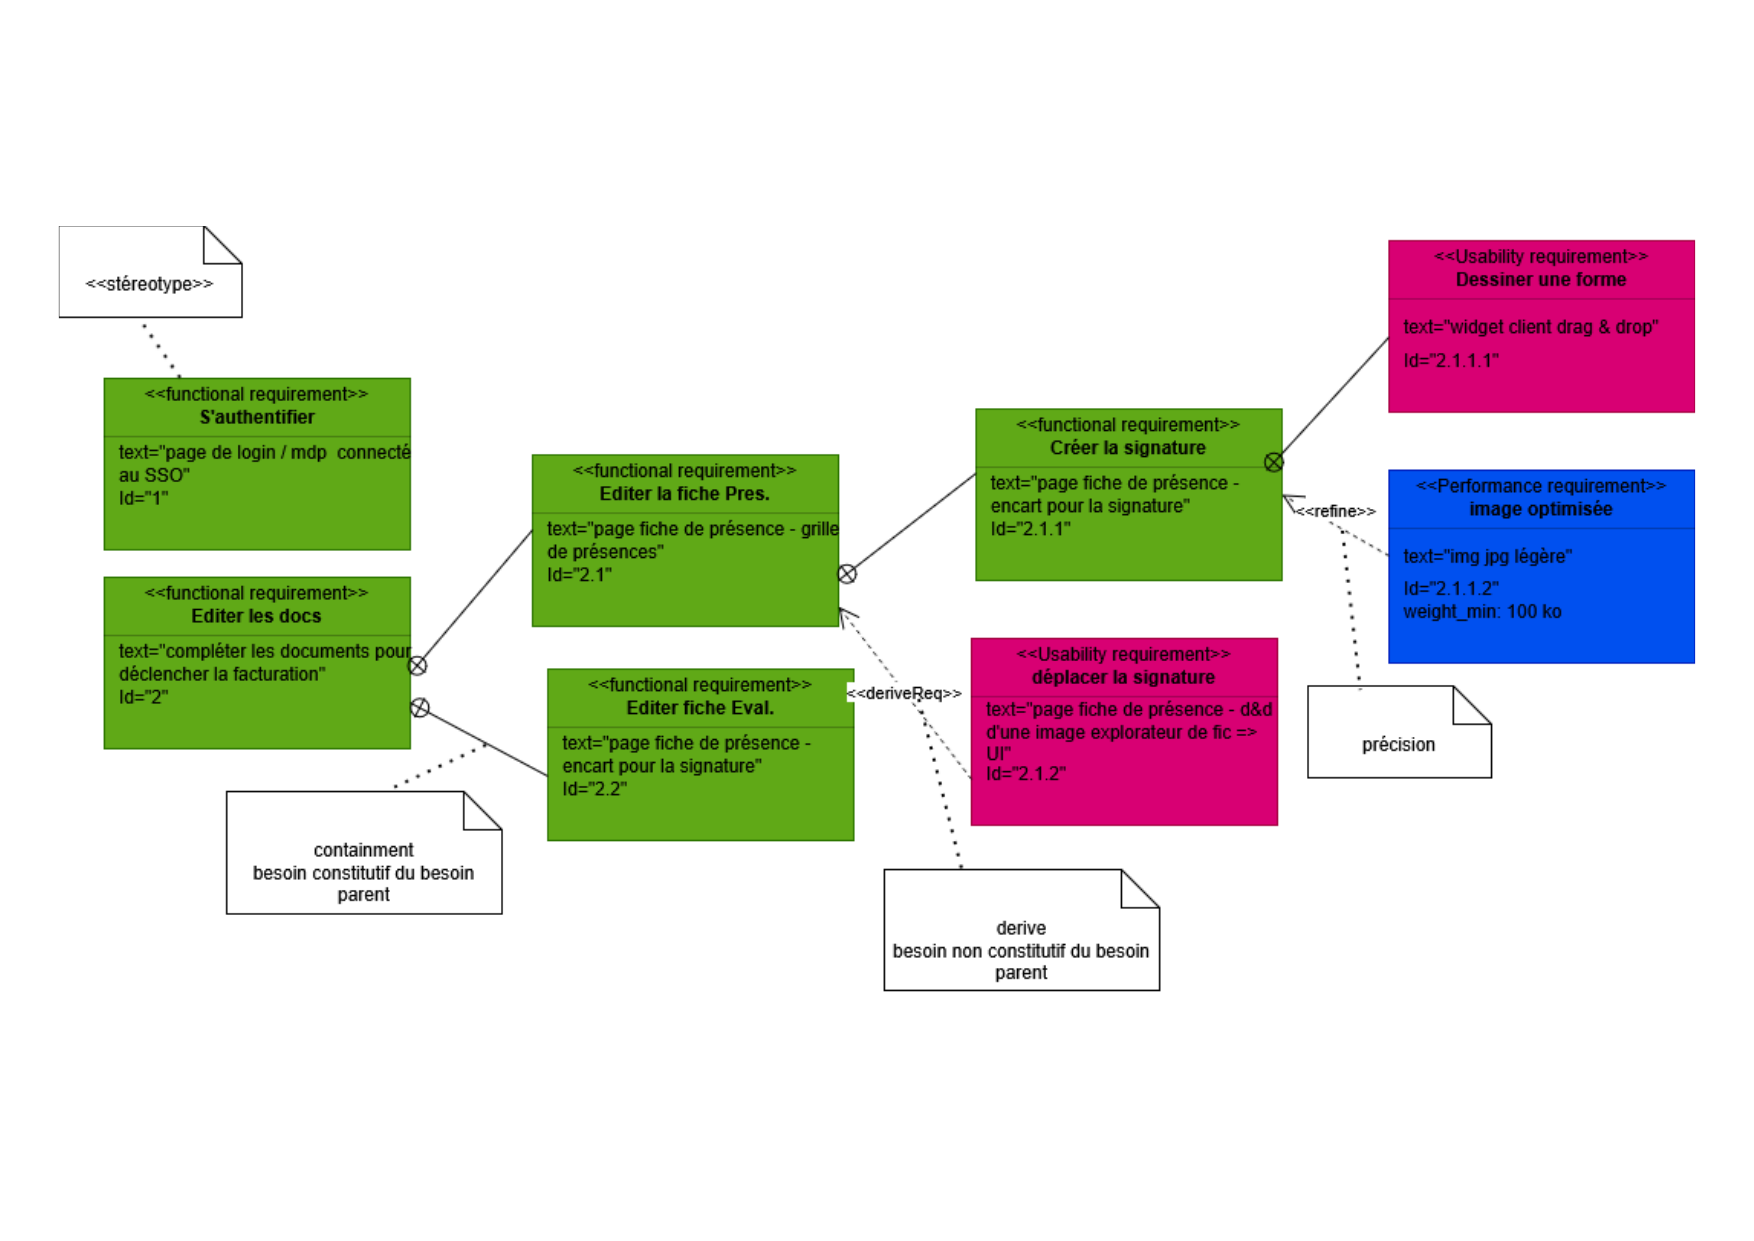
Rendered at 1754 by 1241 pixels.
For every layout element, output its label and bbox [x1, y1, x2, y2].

picture [58, 226, 1695, 993]
